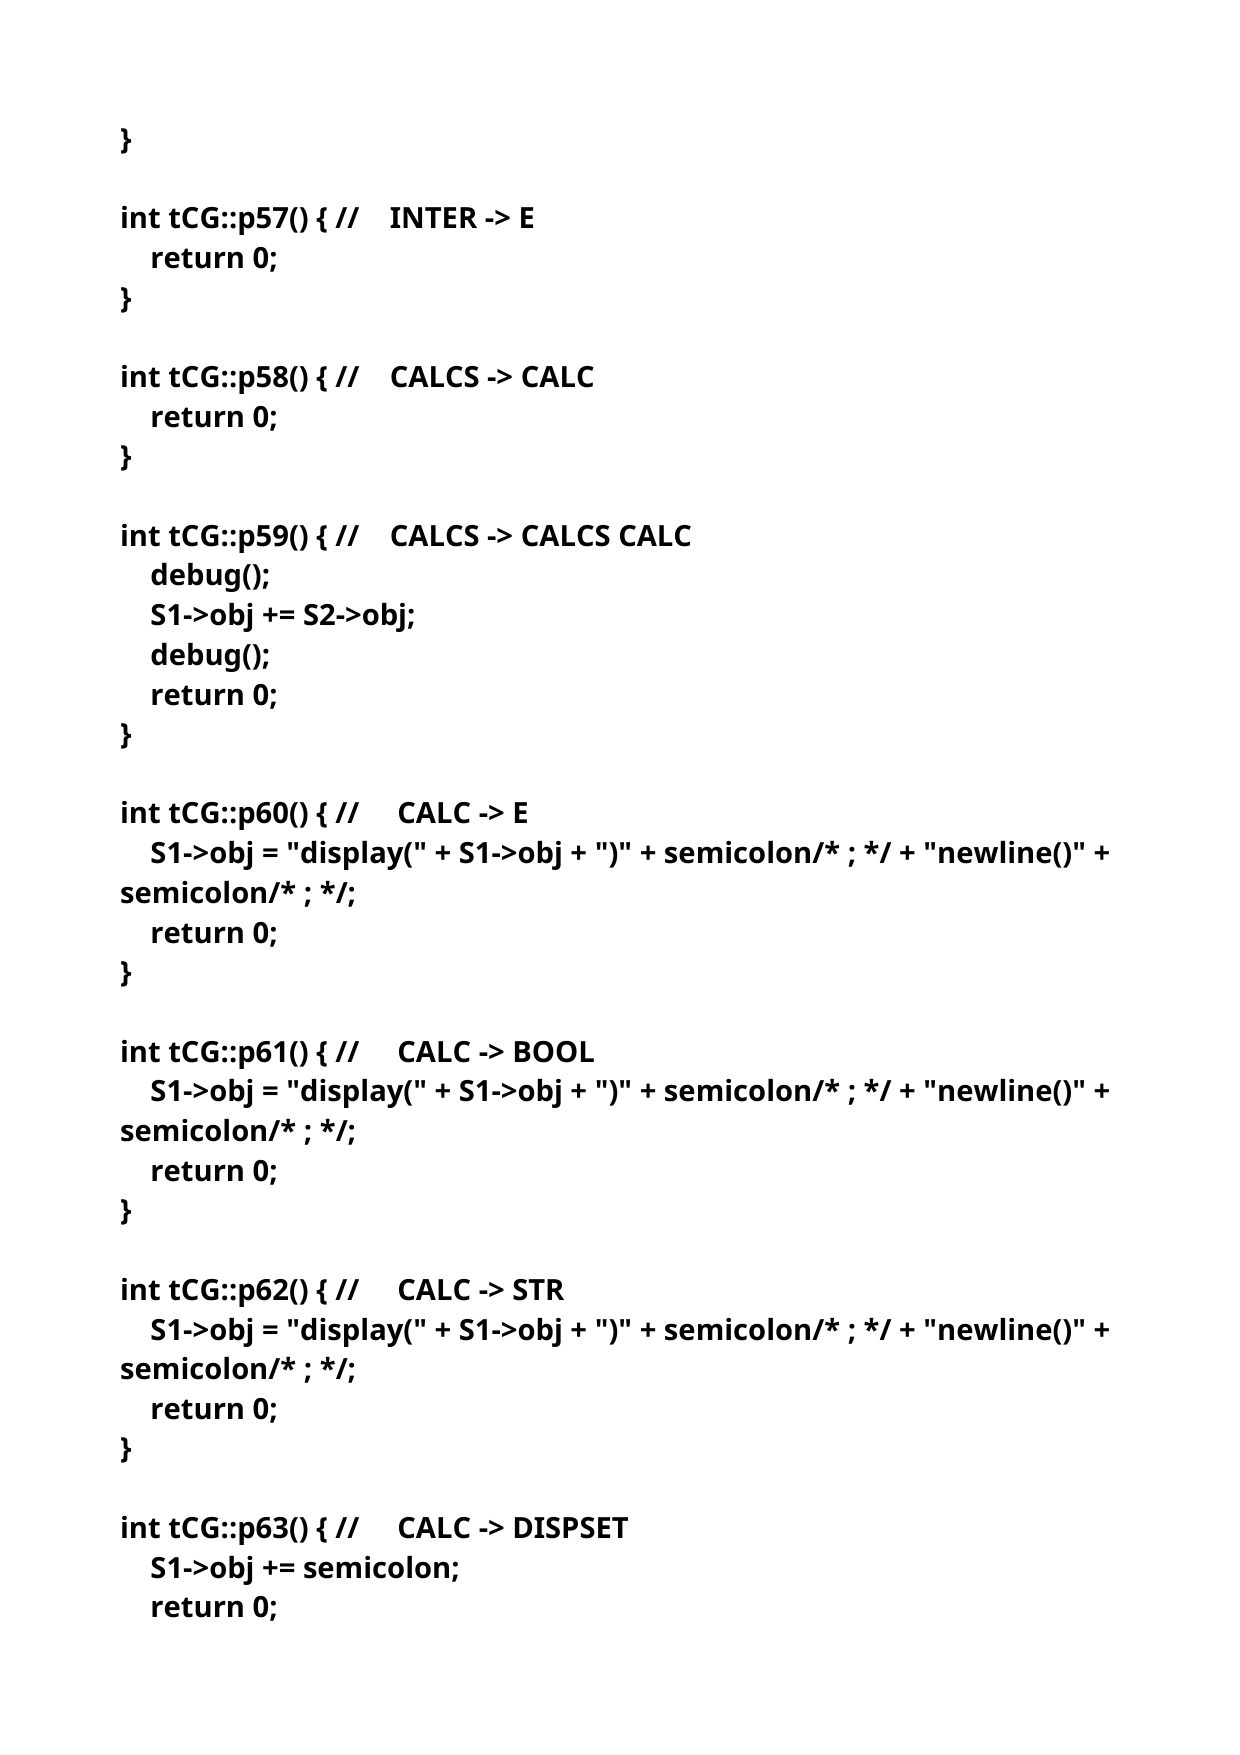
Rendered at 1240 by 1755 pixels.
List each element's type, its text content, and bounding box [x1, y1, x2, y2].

text S1->obj += S2->obj; [120, 594, 1120, 634]
text int tCG::p62() { // CALC -> STR [120, 1269, 1120, 1309]
text } [120, 1428, 1120, 1467]
text int tCG::p63() { // CALC -> DISPSET [120, 1507, 1120, 1547]
text S1->obj = "display(" + S1->obj + ")" + semicolon/* ; */ + "newline()" + semicolon/* ; */; [120, 832, 1120, 912]
text int tCG::p57() { // INTER -> E [120, 197, 1120, 237]
text int tCG::p59() { // CALCS -> CALCS CALC [120, 515, 1120, 555]
text int tCG::p61() { // CALC -> BOOL [120, 1031, 1120, 1071]
text } [120, 436, 1120, 475]
text return 0; [120, 396, 1120, 436]
text return 0; [120, 1587, 1120, 1626]
text return 0; [120, 674, 1120, 713]
text return 0; [120, 1388, 1120, 1428]
text debug(); [120, 555, 1120, 594]
text return 0; [120, 237, 1120, 277]
text return 0; [120, 1150, 1120, 1190]
text int tCG::p60() { // CALC -> E [120, 793, 1120, 832]
text return 0; [120, 912, 1120, 952]
text } [120, 277, 1120, 317]
text } [120, 952, 1120, 991]
text } [120, 1190, 1120, 1229]
text S1->obj = "display(" + S1->obj + ")" + semicolon/* ; */ + "newline()" + semicolon/* ; */; [120, 1071, 1120, 1150]
text } [120, 713, 1120, 753]
text S1->obj = "display(" + S1->obj + ")" + semicolon/* ; */ + "newline()" + semicolon/* ; */; [120, 1309, 1120, 1388]
text } [120, 118, 1120, 158]
text debug(); [120, 634, 1120, 674]
text int tCG::p58() { // CALCS -> CALC [120, 356, 1120, 396]
text S1->obj += semicolon; [120, 1547, 1120, 1587]
